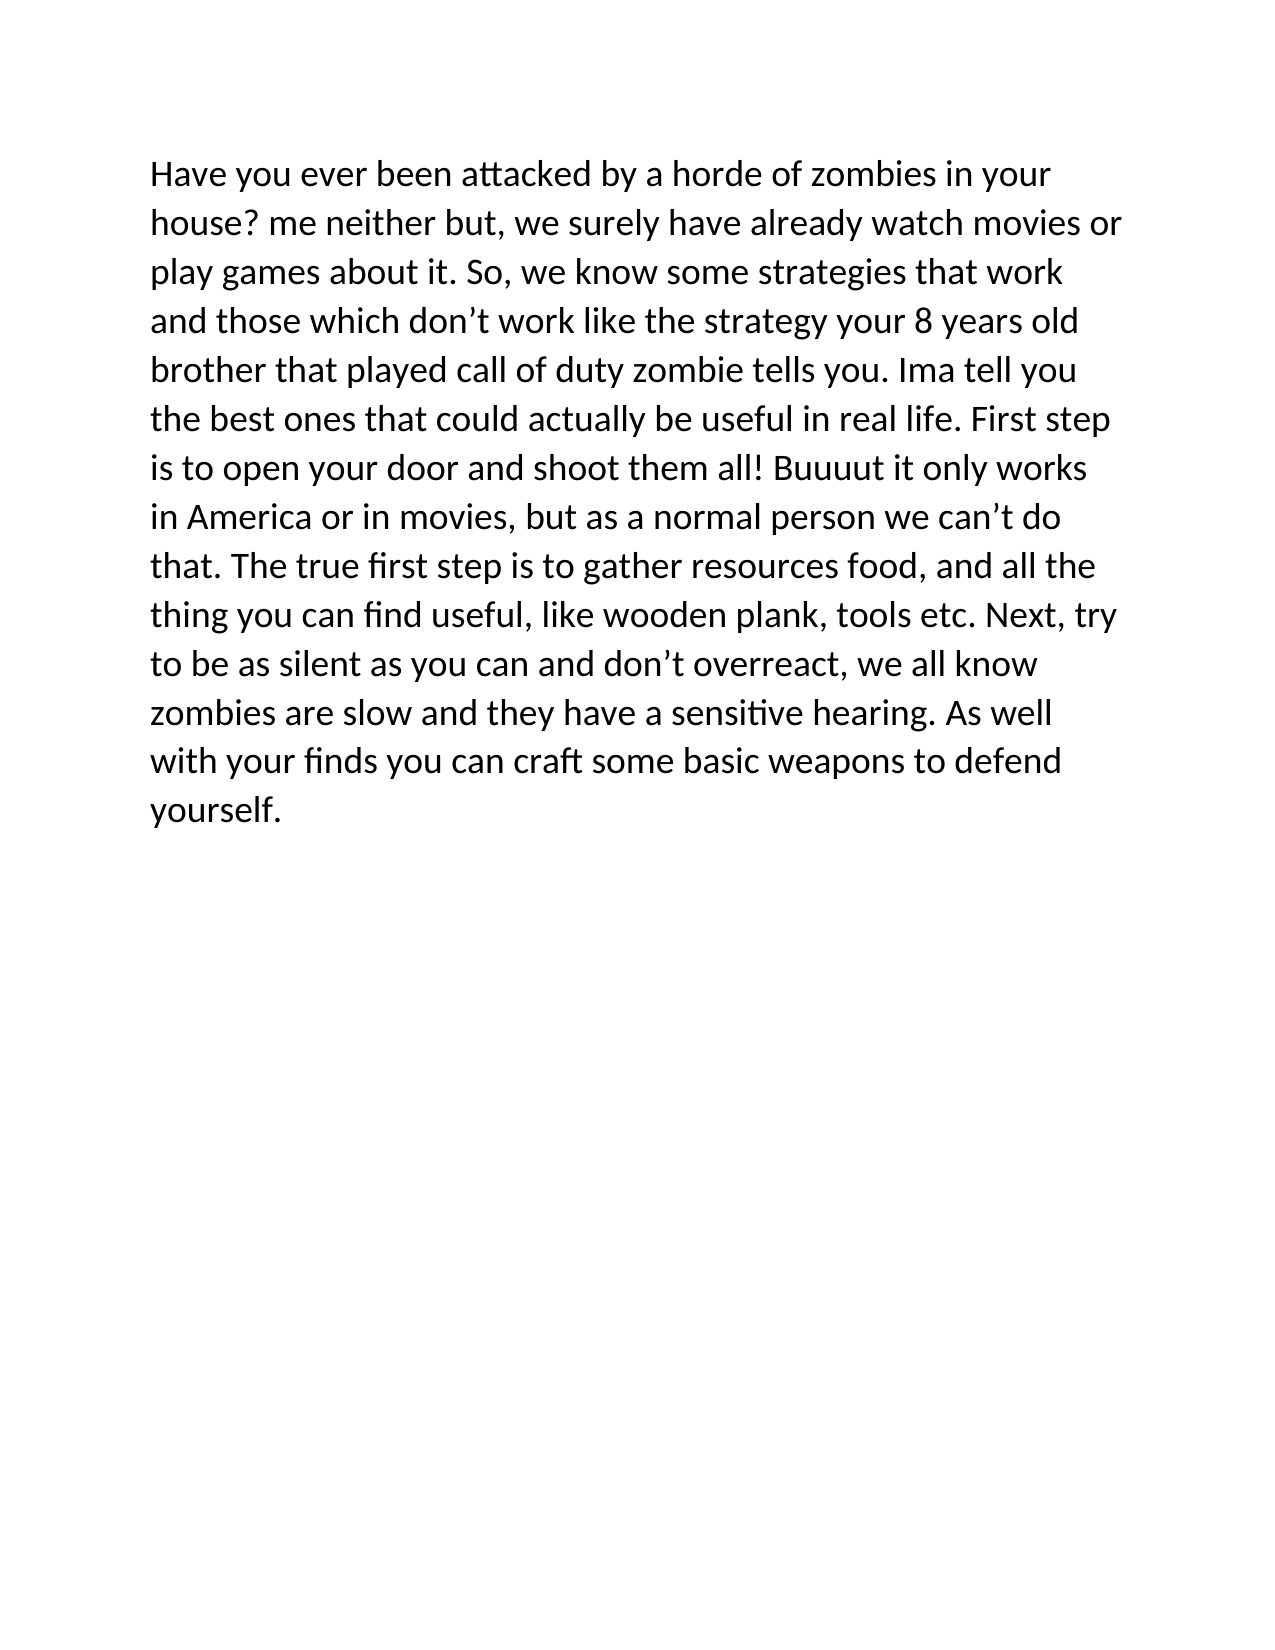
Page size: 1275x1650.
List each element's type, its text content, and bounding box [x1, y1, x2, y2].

text Have you ever been attacked by a horde of zombies in your house? me neither but, we surely have already watch movies or play games about it. So, we know some strategies that work and those which don’t work like the strategy your 8 years old brother that played call of duty zombie tells you. Ima tell you the best ones that could actually be useful in real life. First step is to open your door and shoot them all! Buuuut it only works in America or in movies, but as a normal person we can’t do that. The true first step is to gather resources food, and all the thing you can find useful, like wooden plank, tools etc. Next, try to be as silent as you can and don’t overreact, we all know zombies are slow and they have a sensitive hearing. As well with your finds you can craft some basic weapons to defend yourself. [150, 150, 1125, 832]
